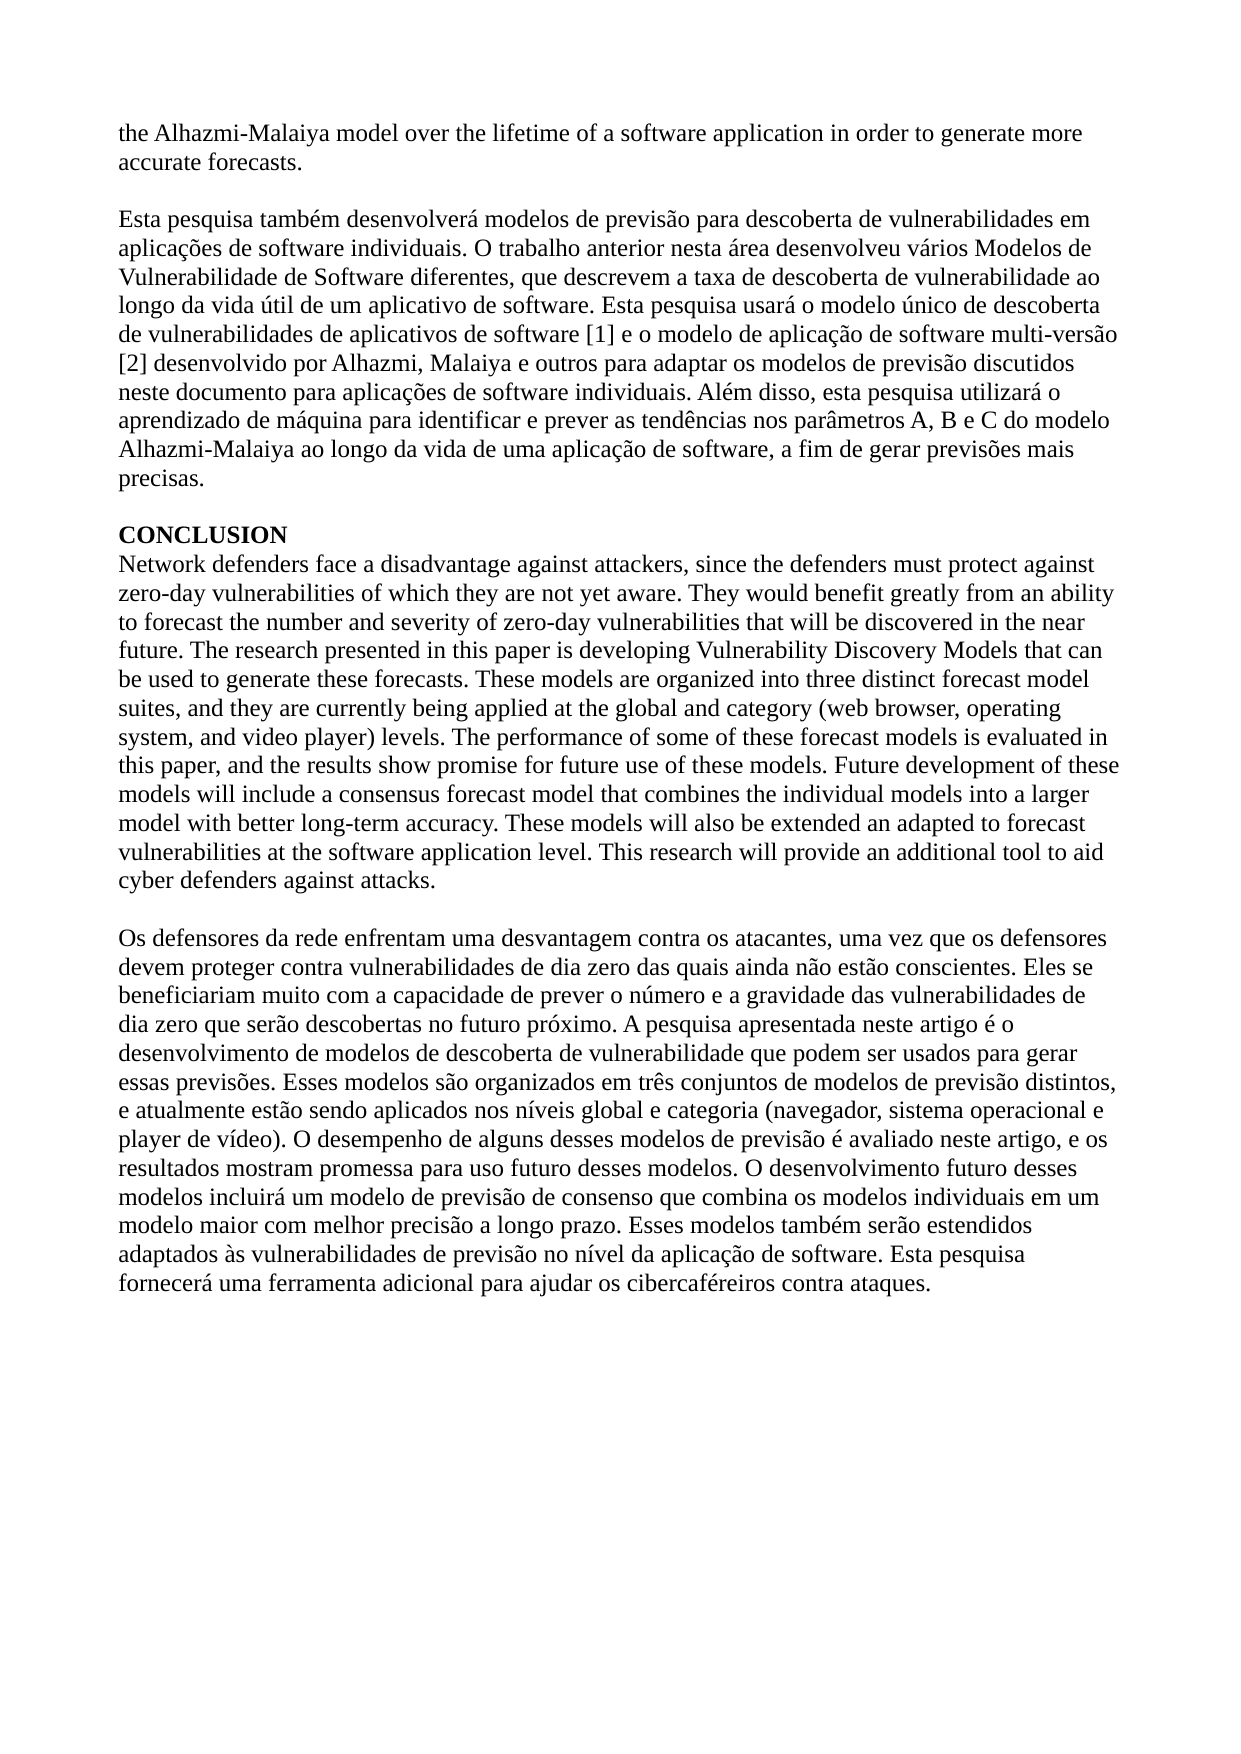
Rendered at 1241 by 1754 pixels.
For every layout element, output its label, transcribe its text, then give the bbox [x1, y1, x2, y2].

text the Alhazmi-Malaiya model over the lifetime of a software application in order to generate more accurate forecasts. [118, 118, 1122, 176]
text Network defenders face a disadvantage against attackers, since the defenders must protect against zero-day vulnerabilities of which they are not yet aware. They would benefit greatly from an ability to forecast the number and severity of zero-day vulnerabilities that will be discovered in the near future. The research presented in this paper is developing Vulnerability Discovery Models that can be used to generate these forecasts. These models are organized into three distinct forecast model suites, and they are currently being applied at the global and category (web browser, operating system, and video player) levels. The performance of some of these forecast models is evaluated in this paper, and the results show promise for future use of these models. Future development of these models will include a consensus forecast model that combines the individual models into a larger model with better long-term accuracy. These models will also be extended an adapted to forecast vulnerabilities at the software application level. This research will provide an additional tool to aid cyber defenders against attacks. [118, 549, 1122, 894]
text Esta pesquisa também desenvolverá modelos de previsão para descoberta de vulnerabilidades em aplicações de software individuais. O trabalho anterior nesta área desenvolveu vários Modelos de Vulnerabilidade de Software diferentes, que descrevem a taxa de descoberta de vulnerabilidade ao longo da vida útil de um aplicativo de software. Esta pesquisa usará o modelo único de descoberta de vulnerabilidades de aplicativos de software [1] e o modelo de aplicação de software multi-versão [2] desenvolvido por Alhazmi, Malaiya e outros para adaptar os modelos de previsão discutidos neste documento para aplicações de software individuais. Além disso, esta pesquisa utilizará o aprendizado de máquina para identificar e prever as tendências nos parâmetros A, B e C do modelo Alhazmi-Malaiya ao longo da vida de uma aplicação de software, a fim de gerar previsões mais precisas. [118, 204, 1122, 492]
text CONCLUSION [118, 521, 1122, 549]
text Os defensores da rede enfrentam uma desvantagem contra os atacantes, uma vez que os defensores devem proteger contra vulnerabilidades de dia zero das quais ainda não estão conscientes. Eles se beneficiariam muito com a capacidade de prever o número e a gravidade das vulnerabilidades de dia zero que serão descobertas no futuro próximo. A pesquisa apresentada neste artigo é o desenvolvimento de modelos de descoberta de vulnerabilidade que podem ser usados para gerar essas previsões. Esses modelos são organizados em três conjuntos de modelos de previsão distintos, e atualmente estão sendo aplicados nos níveis global e categoria (navegador, sistema operacional e player de vídeo). O desempenho de alguns desses modelos de previsão é avaliado neste artigo, e os resultados mostram promessa para uso futuro desses modelos. O desenvolvimento futuro desses modelos incluirá um modelo de previsão de consenso que combina os modelos individuais em um modelo maior com melhor precisão a longo prazo. Esses modelos também serão estendidos adaptados às vulnerabilidades de previsão no nível da aplicação de software. Esta pesquisa fornecerá uma ferramenta adicional para ajudar os cibercaféreiros contra ataques. [118, 923, 1122, 1297]
